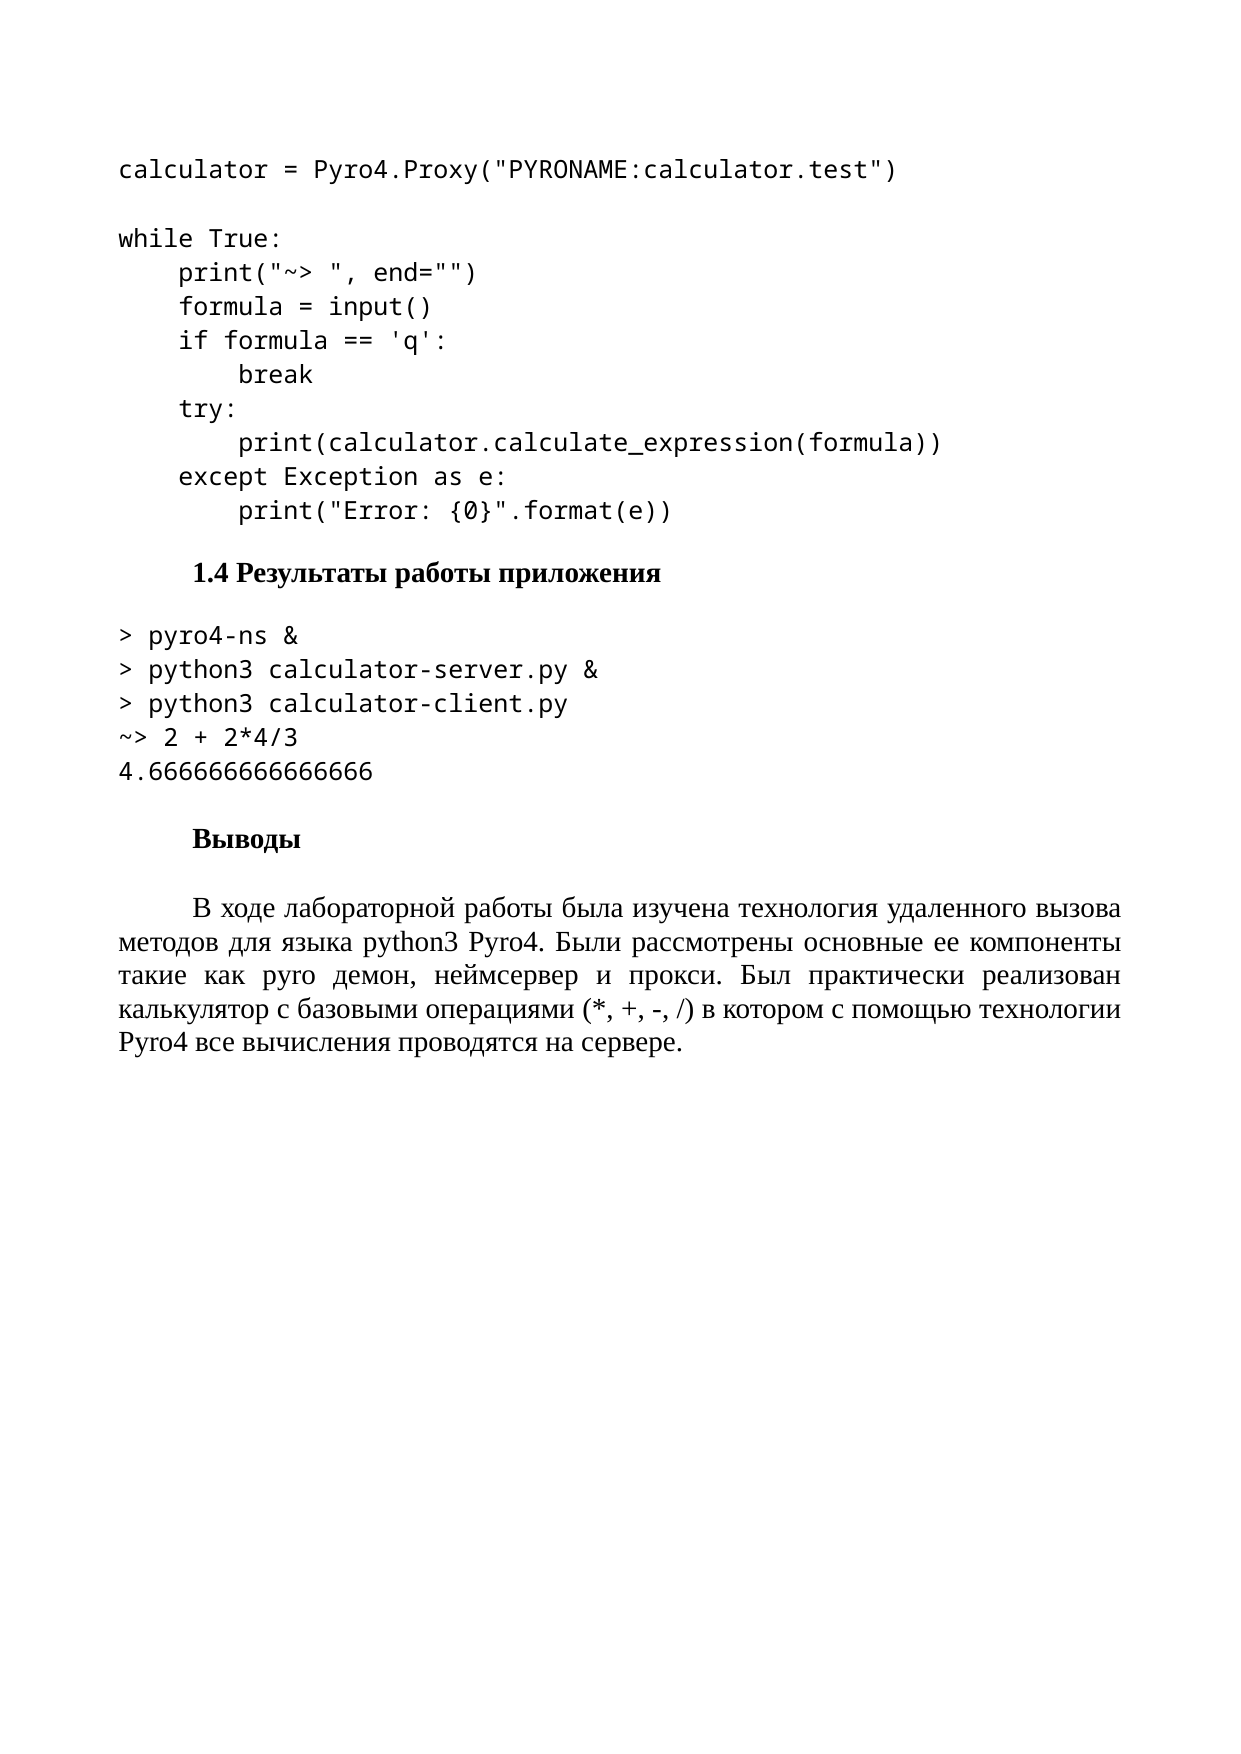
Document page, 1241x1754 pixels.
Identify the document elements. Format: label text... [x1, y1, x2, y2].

text if formula == 'q': [118, 322, 1122, 357]
text break [118, 357, 1122, 391]
text try: [118, 391, 1122, 425]
text > python3 calculator-client.py [118, 685, 1122, 719]
text > pyro4-ns & [118, 617, 1122, 651]
text > python3 calculator-server.py & [118, 651, 1122, 685]
text В ходе лабораторной работы была изучена технология удаленного вызова методов для языка python3 Pyro4. Были рассмотрены основные ее компоненты такие как pyro демон, неймсервер и прокси. Был практически реализован калькулятор с базовыми операциями (*, +, -, /) в котором с помощью технологии Pyro4 все вычисления проводятся на сервере. [118, 890, 1122, 1058]
text 4.666666666666666 [118, 753, 1122, 788]
text while True: [118, 220, 1122, 254]
text print("~> ", end="") [118, 254, 1122, 288]
text ~> 2 + 2*4/3 [118, 719, 1122, 753]
text calculator = Pyro4.Proxy("PYRONAME:calculator.test") [118, 152, 1122, 186]
text print(calculator.calculate_expression(formula)) [118, 425, 1122, 459]
text print("Error: {0}".format(e)) [118, 493, 1122, 527]
text 1.4 Результаты работы приложения [118, 555, 1122, 589]
text Bыводы [118, 822, 1122, 856]
text formula = input() [118, 288, 1122, 322]
text except Exception as e: [118, 459, 1122, 493]
